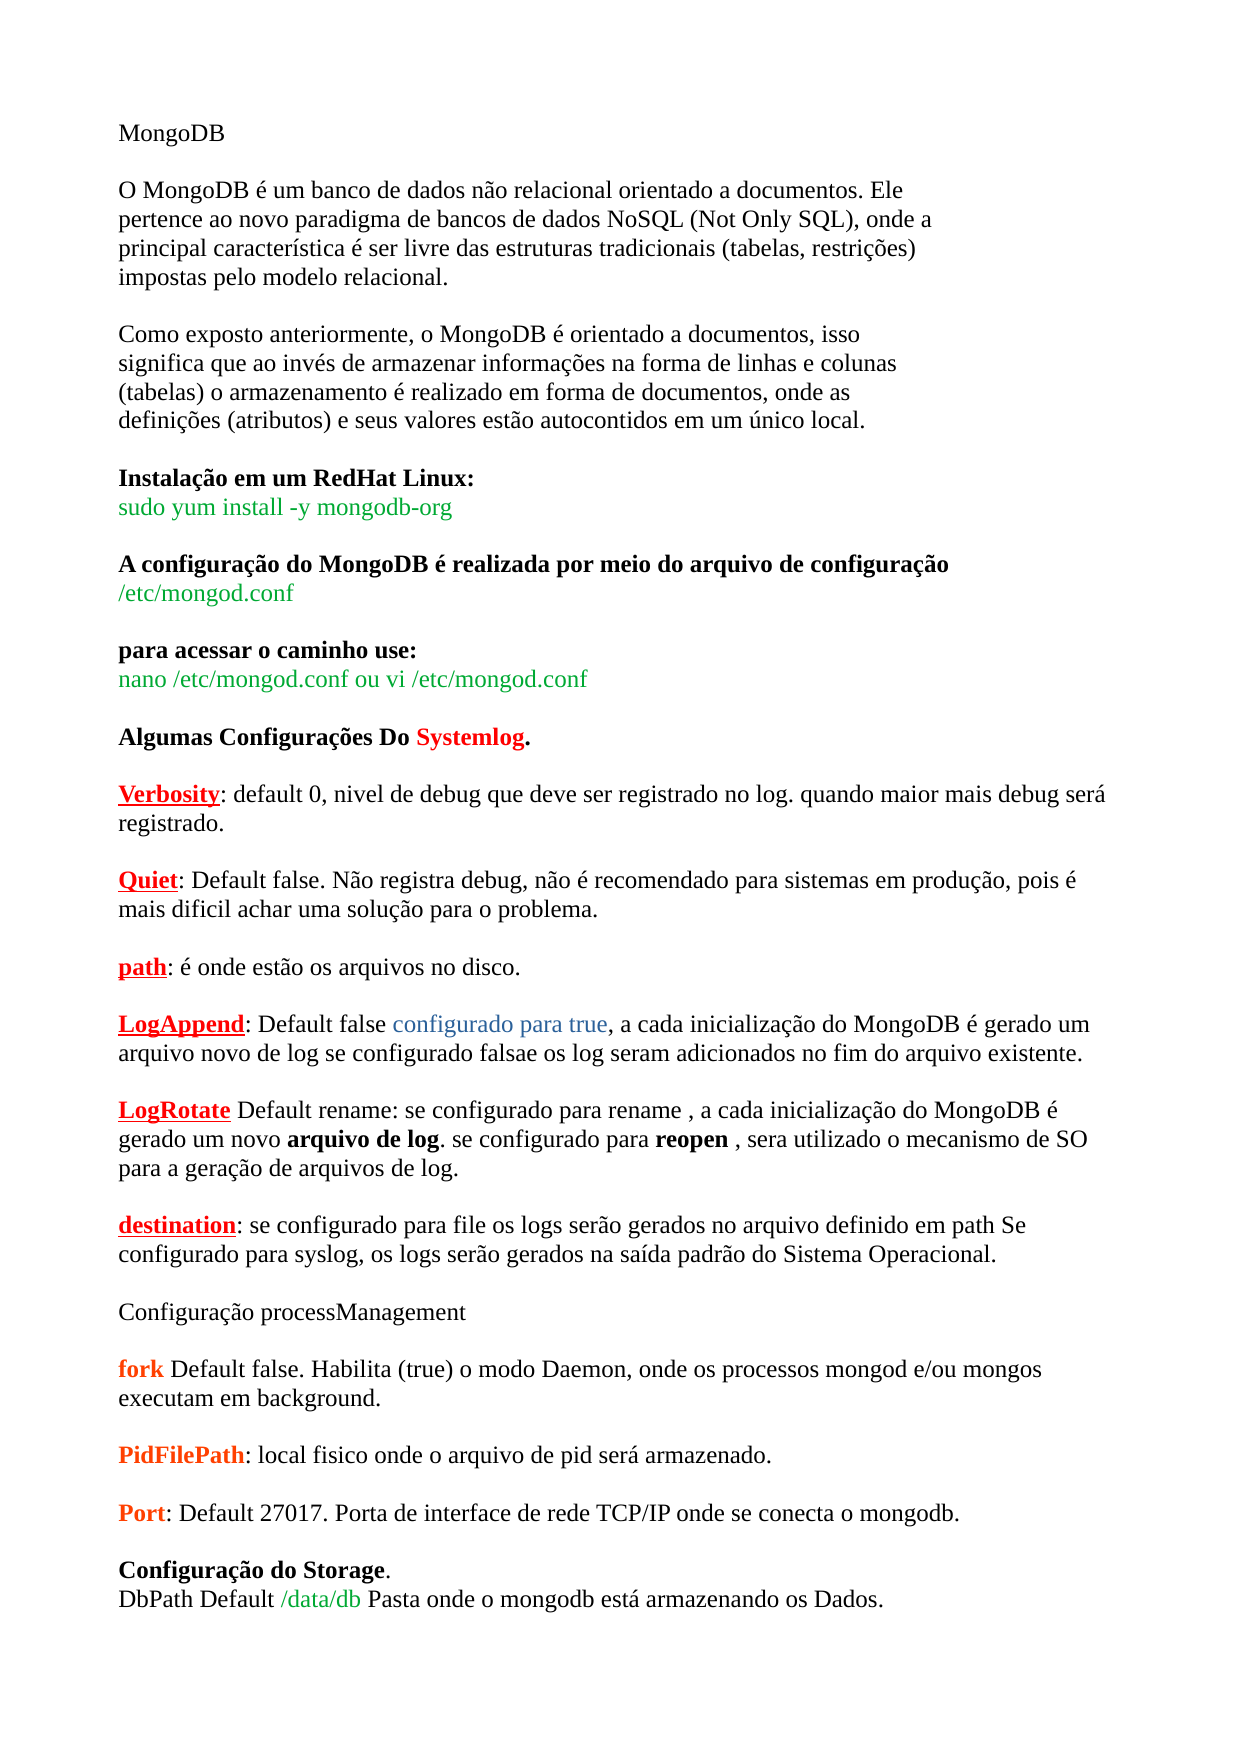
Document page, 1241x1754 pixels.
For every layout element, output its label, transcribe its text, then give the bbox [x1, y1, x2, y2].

text sudo yum install -y mongodb-org [118, 492, 1122, 521]
text destination: se configurado para file os logs serão gerados no arquivo definido em path Se configurado para syslog, os logs serão gerados na saída padrão do Sistema Operacional. [118, 1211, 1122, 1268]
text definições (atributos) e seus valores estão autocontidos em um único local. [118, 406, 1122, 434]
text pertence ao novo paradigma de bancos de dados NoSQL (Not Only SQL), onde a [118, 204, 1122, 233]
text O MongoDB é um banco de dados não relacional orientado a documentos. Ele [118, 176, 1122, 204]
text MongoDB [118, 118, 1122, 147]
text significa que ao invés de armazenar informações na forma de linhas e colunas [118, 348, 1122, 377]
text para acessar o caminho use: [118, 636, 1122, 664]
text Algumas Configurações Do Systemlog. [118, 722, 1122, 751]
text LogAppend: Default false configurado para true, a cada inicialização do MongoDB é gerado um arquivo novo de log se configurado falsae os log seram adicionados no fim do arquivo existente. [118, 1009, 1122, 1067]
text impostas pelo modelo relacional. [118, 262, 1122, 291]
text path: é onde estão os arquivos no disco. [118, 952, 1122, 981]
text Configuração do Storage. [118, 1556, 1122, 1584]
text Configuração processManagement [118, 1297, 1122, 1326]
text fork Default false. Habilita (true) o modo Daemon, onde os processos mongod e/ou mongos executam em background. [118, 1354, 1122, 1412]
text (tabelas) o armazenamento é realizado em forma de documentos, onde as [118, 377, 1122, 406]
text LogRotate Default rename: se configurado para rename , a cada inicialização do MongoDB é gerado um novo arquivo de log. se configurado para reopen , sera utilizado o mecanismo de SO para a geração de arquivos de log. [118, 1096, 1122, 1182]
text Como exposto anteriormente, o MongoDB é orientado a documentos, isso [118, 319, 1122, 348]
text A configuração do MongoDB é realizada por meio do arquivo de configuração [118, 549, 1122, 578]
text /etc/mongod.conf [118, 578, 1122, 607]
text principal característica é ser livre das estruturas tradicionais (tabelas, restrições) [118, 233, 1122, 262]
text Port: Default 27017. Porta de interface de rede TCP/IP onde se conecta o mongodb. [118, 1498, 1122, 1527]
text Instalação em um RedHat Linux: [118, 463, 1122, 492]
text PidFilePath: local fisico onde o arquivo de pid será armazenado. [118, 1441, 1122, 1469]
text Quiet: Default false. Não registra debug, não é recomendado para sistemas em produção, pois é mais dificil achar uma solução para o problema. [118, 866, 1122, 923]
text DbPath Default /data/db Pasta onde o mongodb está armazenando os Dados. [118, 1584, 1122, 1613]
text Verbosity: default 0, nivel de debug que deve ser registrado no log. quando maior mais debug será registrado. [118, 779, 1122, 837]
text nano /etc/mongod.conf ou vi /etc/mongod.conf [118, 664, 1122, 693]
